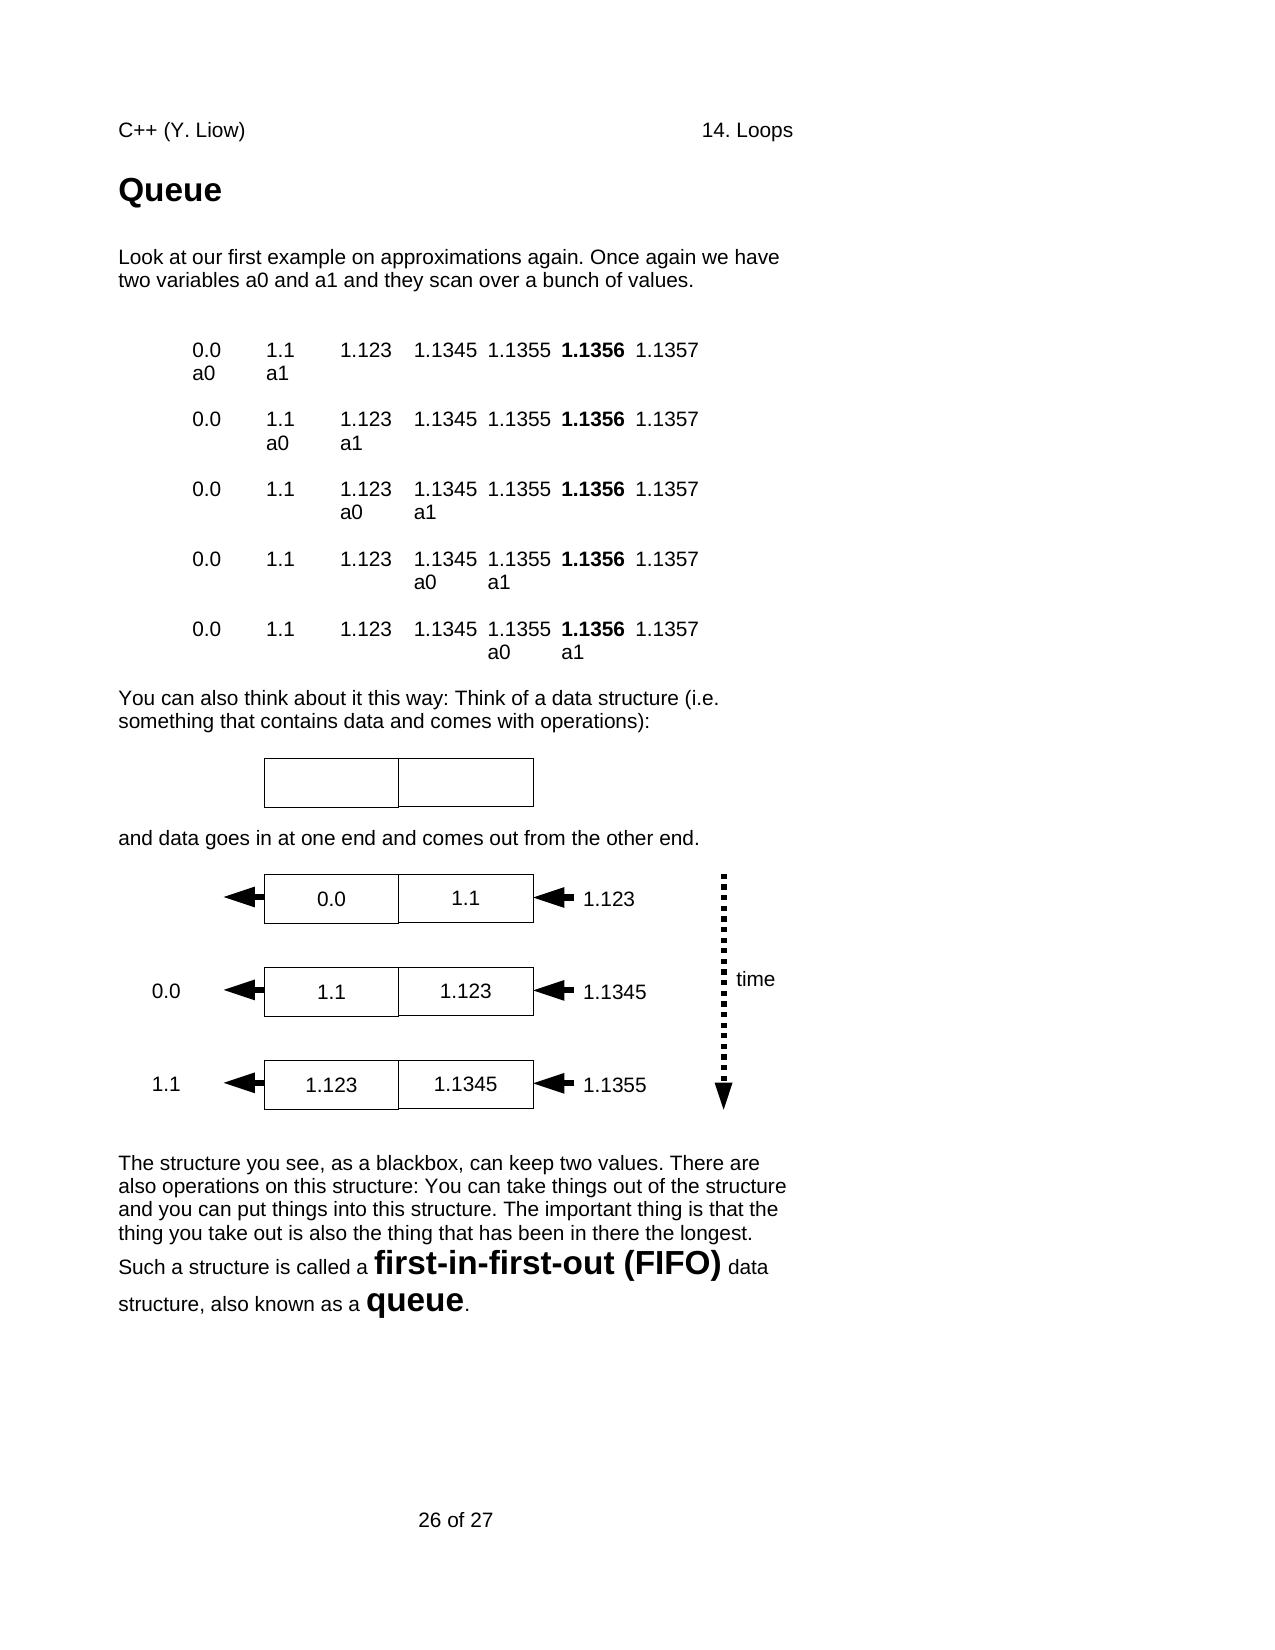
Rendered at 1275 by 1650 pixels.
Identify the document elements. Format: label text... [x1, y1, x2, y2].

text You can also think about it this way: Think of a data structure (i.e. something that contains data and comes with operations): [118, 687, 793, 733]
text The structure you see, as a blackbox, can keep two values. There are also operations on this structure: You can take things out of the structure and you can put things into this structure. The important thing is that the thing you take out is also the thing that has been in there the longest. Such a structure is called a first-in-first-out (FIFO) data structure, also known as a queue. [118, 1151, 793, 1319]
text 0.0 1.1 1.123 1.1345 1.1355 1.1356 1.1357 [118, 338, 793, 362]
text a0 a1 [118, 640, 793, 663]
text 0.0 1.1 1.123 1.1345 1.1355 1.1356 1.1357 [118, 547, 793, 571]
text a0 a1 [118, 431, 793, 454]
text 0.0 1.1 1.123 1.1345 1.1355 1.1356 1.1357 [118, 478, 793, 501]
text 0.0 1.1 1.123 1.1345 1.1355 1.1356 1.1357 [118, 617, 793, 640]
text Look at our first example on approximations again. Once again we have two variables a0 and a1 and they scan over a bunch of values. [118, 245, 793, 292]
text Queue [118, 171, 793, 208]
text a0 a1 [118, 362, 793, 385]
text a0 a1 [118, 571, 793, 594]
text a0 a1 [118, 501, 793, 524]
text 0.0 1.1 1.123 1.1345 1.1355 1.1356 1.1357 [118, 408, 793, 431]
text and data goes in at one end and comes out from the other end. [118, 826, 793, 849]
